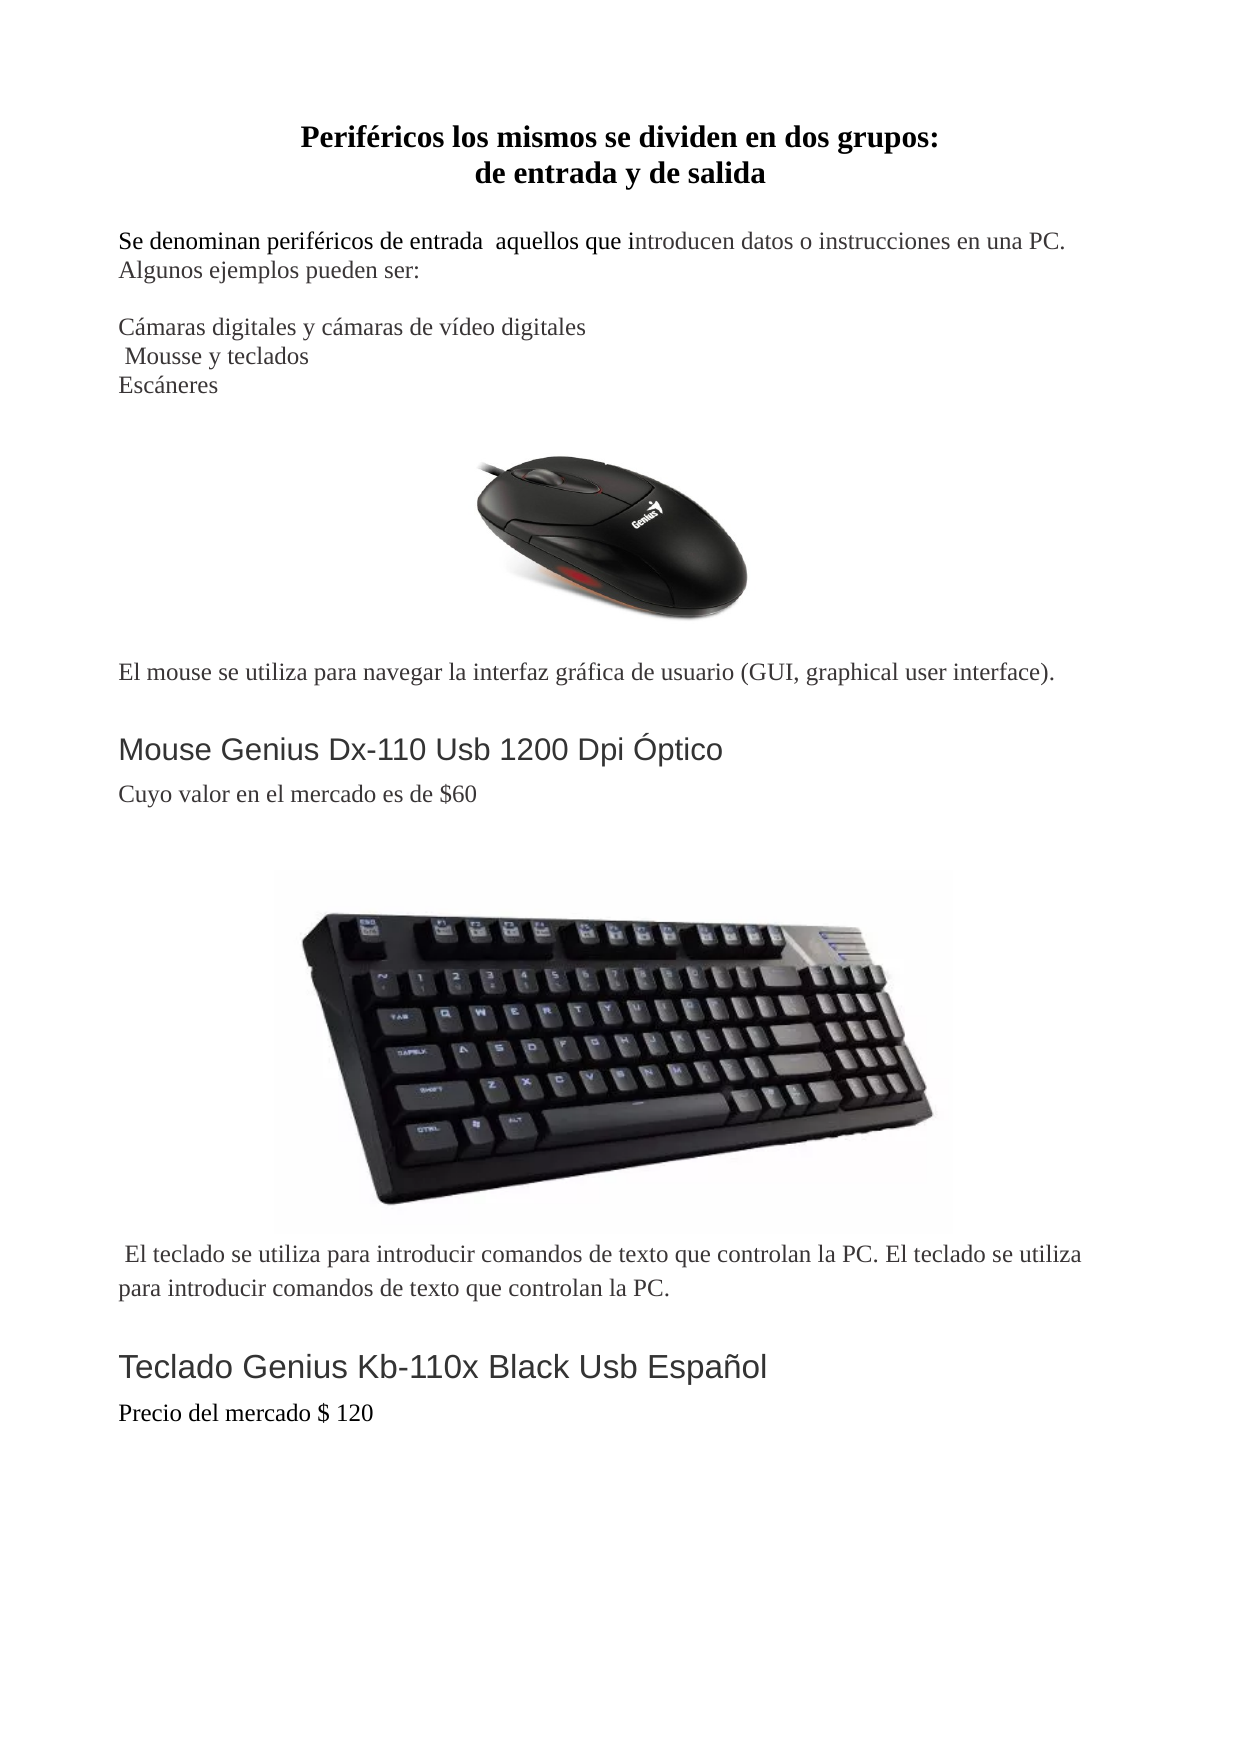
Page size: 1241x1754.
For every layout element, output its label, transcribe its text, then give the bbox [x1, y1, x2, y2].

subtitle Teclado Genius Kb-110x Black Usb Español [118, 1348, 1122, 1386]
picture [467, 448, 757, 626]
text El teclado se utiliza para introducir comandos de texto que controlan la PC. El teclado se utiliza para introducir comandos de texto que controlan la PC. [118, 1239, 1122, 1302]
text Algunos ejemplos pueden ser: [118, 255, 1122, 283]
text Cámaras digitales y cámaras de vídeo digitales [118, 312, 1122, 341]
text de entrada y de salida [118, 154, 1122, 190]
text Precio del mercado $ 120 [118, 1398, 1122, 1427]
text Cuyo valor en el mercado es de $60 [118, 779, 1122, 808]
text Periféricos los mismos se dividen en dos grupos: [118, 118, 1122, 154]
subtitle Mouse Genius Dx-110 Usb 1200 Dpi Óptico [118, 731, 1122, 767]
text Escáneres [118, 370, 1122, 398]
text El mouse se utiliza para navegar la interfaz gráfica de usuario (GUI, graphical user interface). [118, 657, 1122, 685]
picture [273, 870, 954, 1234]
text Mousse y teclados [118, 341, 1122, 370]
text Se denominan periféricos de entrada aquellos que introducen datos o instrucciones en una PC. [118, 226, 1122, 255]
